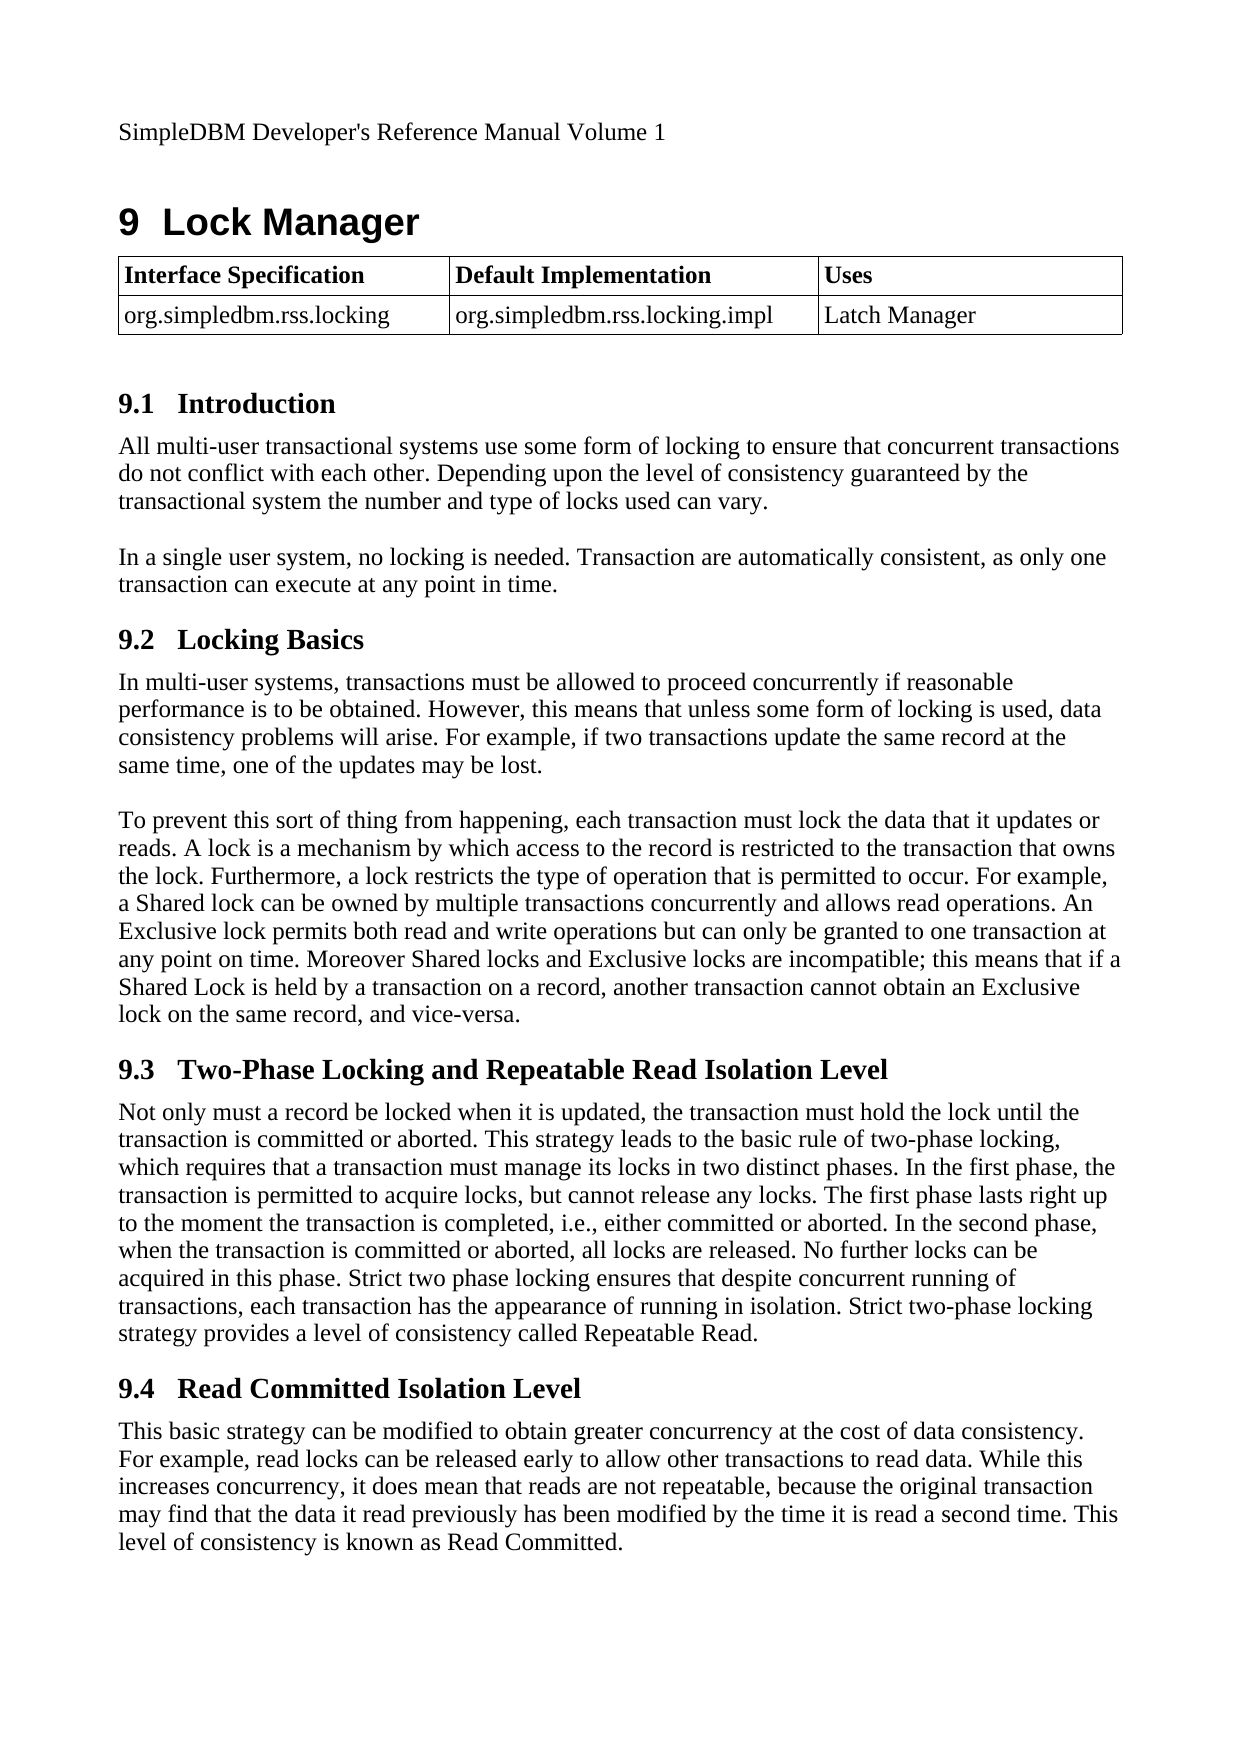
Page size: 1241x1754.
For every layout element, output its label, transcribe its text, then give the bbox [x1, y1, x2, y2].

subtitle Locking Basics [118, 623, 1122, 655]
subtitle Introduction [118, 387, 1122, 419]
table_cell org.simpledbm.rss.locking [119, 296, 449, 334]
text This basic strategy can be modified to obtain greater concurrency at the cost of data consistency. For example, read locks can be released early to allow other transactions to read data. While this increases concurrency, it does mean that reads are not repeatable, because the original transaction may find that the data it read previously has been modified by the time it is read a second time. This level of consistency is known as Read Committed. [118, 1417, 1122, 1556]
table_header Uses [819, 257, 1122, 295]
text To prevent this sort of thing from happening, each transaction must lock the data that it updates or reads. A lock is a mechanism by which access to the record is restricted to the transaction that owns the lock. Furthermore, a lock restricts the type of operation that is permitted to occur. For example, a Shared lock can be owned by multiple transactions concurrently and allows read operations. An Exclusive lock permits both read and write operations but can only be granted to one transaction at any point on time. Moreover Shared locks and Exclusive locks are incompatible; this means that if a Shared Lock is held by a transaction on a record, another transaction cannot obtain an Exclusive lock on the same record, and vice-versa. [118, 806, 1122, 1028]
text Not only must a record be locked when it is updated, the transaction must hold the lock until the transaction is committed or aborted. This strategy leads to the basic rule of two-phase locking, which requires that a transaction must manage its locks in two distinct phases. In the first phase, the transaction is permitted to acquire locks, but cannot release any locks. The first phase lasts right up to the moment the transaction is completed, i.e., either committed or aborted. In the second phase, when the transaction is committed or aborted, all locks are released. No further locks can be acquired in this phase. Strict two phase locking ensures that despite concurrent running of transactions, each transaction has the appearance of running in isolation. Strict two-phase locking strategy provides a level of consistency called Repeatable Read. [118, 1098, 1122, 1347]
table_cell org.simpledbm.rss.locking.impl [450, 296, 818, 334]
text All multi-user transactional systems use some form of locking to ensure that concurrent transactions do not conflict with each other. Depending upon the level of consistency guaranteed by the transactional system the number and type of locks used can vary. [118, 432, 1122, 515]
table_cell Latch Manager [819, 296, 1122, 334]
text In multi-user systems, transactions must be allowed to proceed concurrently if reasonable performance is to be obtained. However, this means that unless some form of locking is used, data consistency problems will arise. For example, if two transactions update the same record at the same time, one of the updates may be lost. [118, 668, 1122, 779]
subtitle Read Committed Isolation Level [118, 1372, 1122, 1404]
subtitle Two-Phase Locking and Repeatable Read Isolation Level [118, 1053, 1122, 1085]
table_header Interface Specification [119, 257, 449, 295]
table_header Default Implementation [450, 257, 818, 295]
text In a single user system, no locking is needed. Transaction are automatically consistent, as only one transaction can execute at any point in time. [118, 543, 1122, 598]
subtitle Lock Manager [118, 200, 1122, 243]
